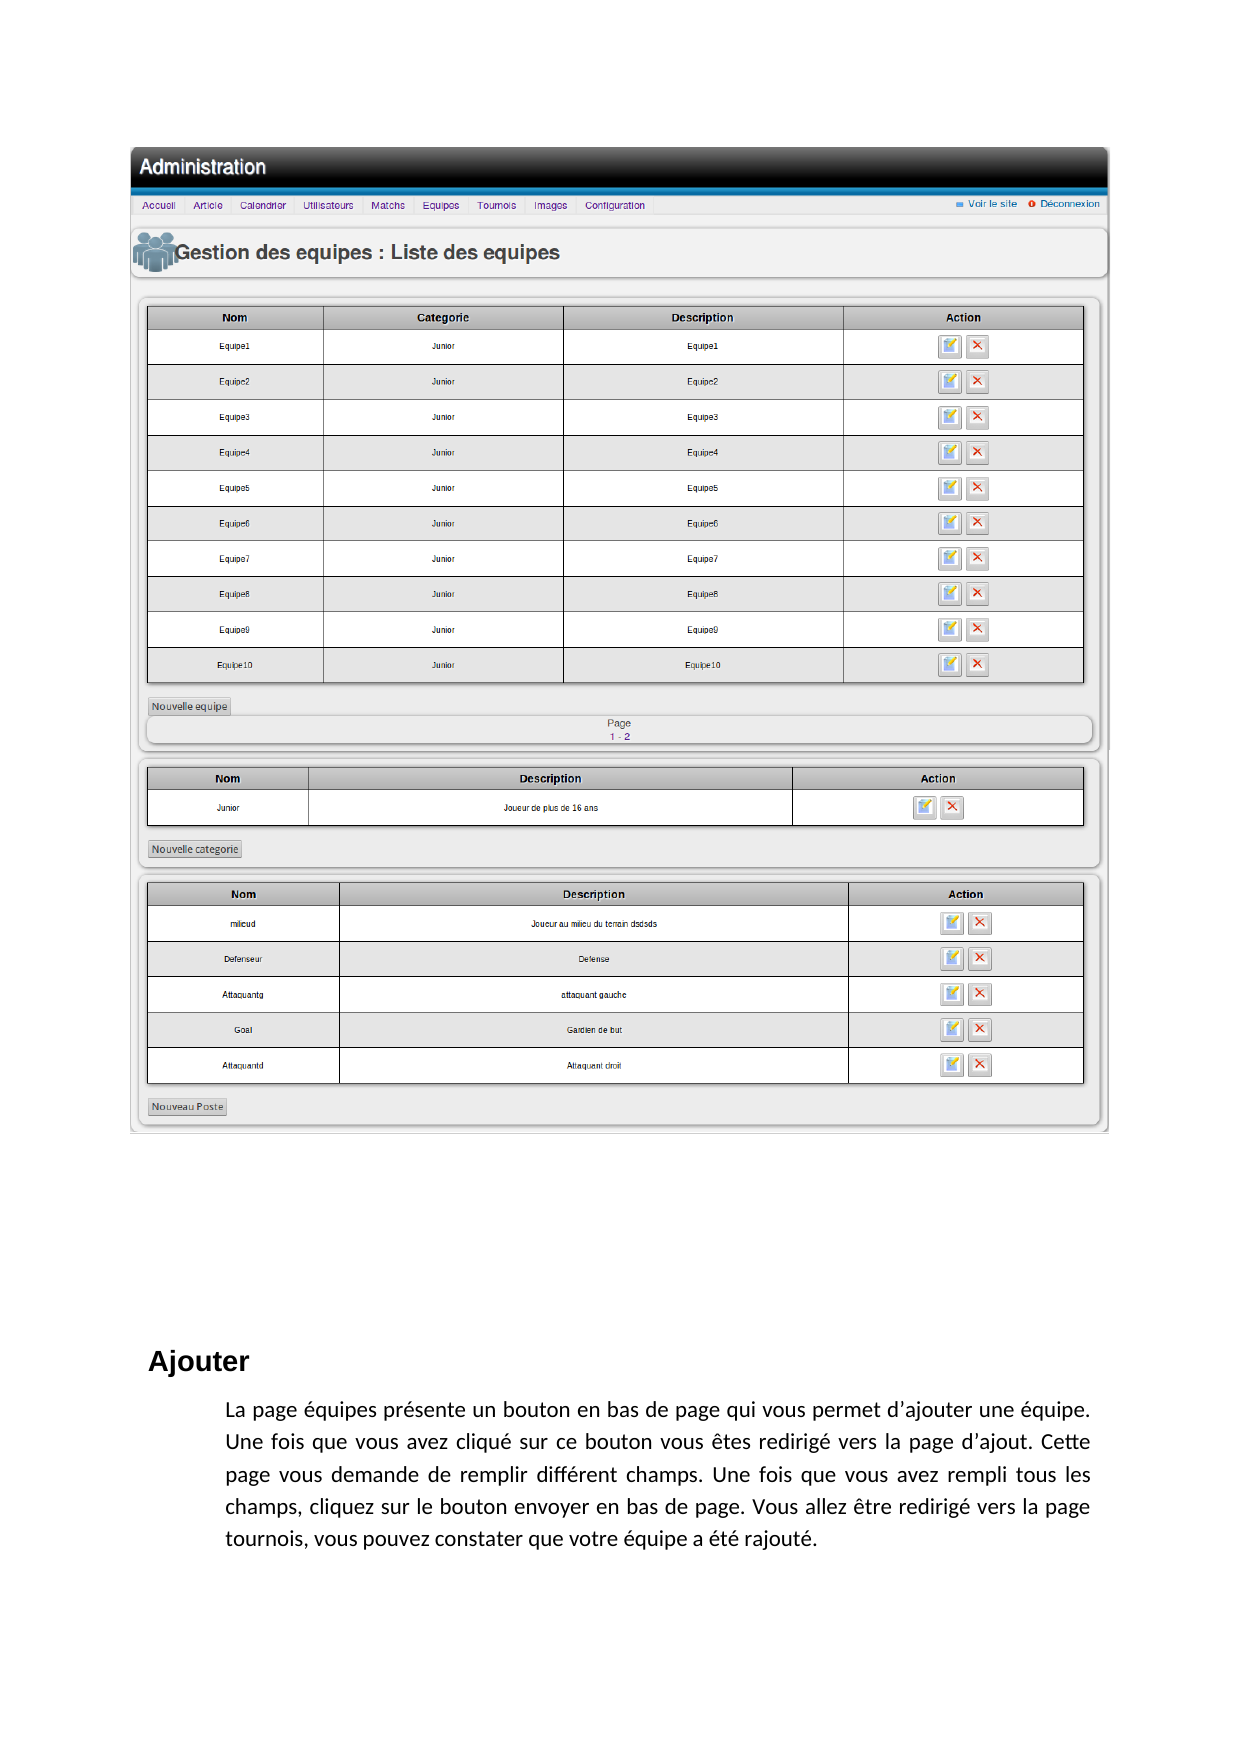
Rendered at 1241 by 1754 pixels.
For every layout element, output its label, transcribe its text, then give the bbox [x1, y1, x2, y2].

subtitle Ajouter [148, 1340, 1093, 1378]
list La page équipes présente un bouton en bas de page qui vous permet d’ajouter une équipe. Une fois que vous avez cliqué sur ce bouton vous êtes redirigé vers la page d’ajout. Cette page vous demande de remplir différent champs. Une fois que vous avez rempli tous les champs, cliquez sur le bouton envoyer en bas de page. Vous allez être redirigé vers la page tournois, vous pouvez constater que votre équipe a été rajouté. [188, 1395, 1093, 1552]
picture [130, 147, 1110, 1340]
